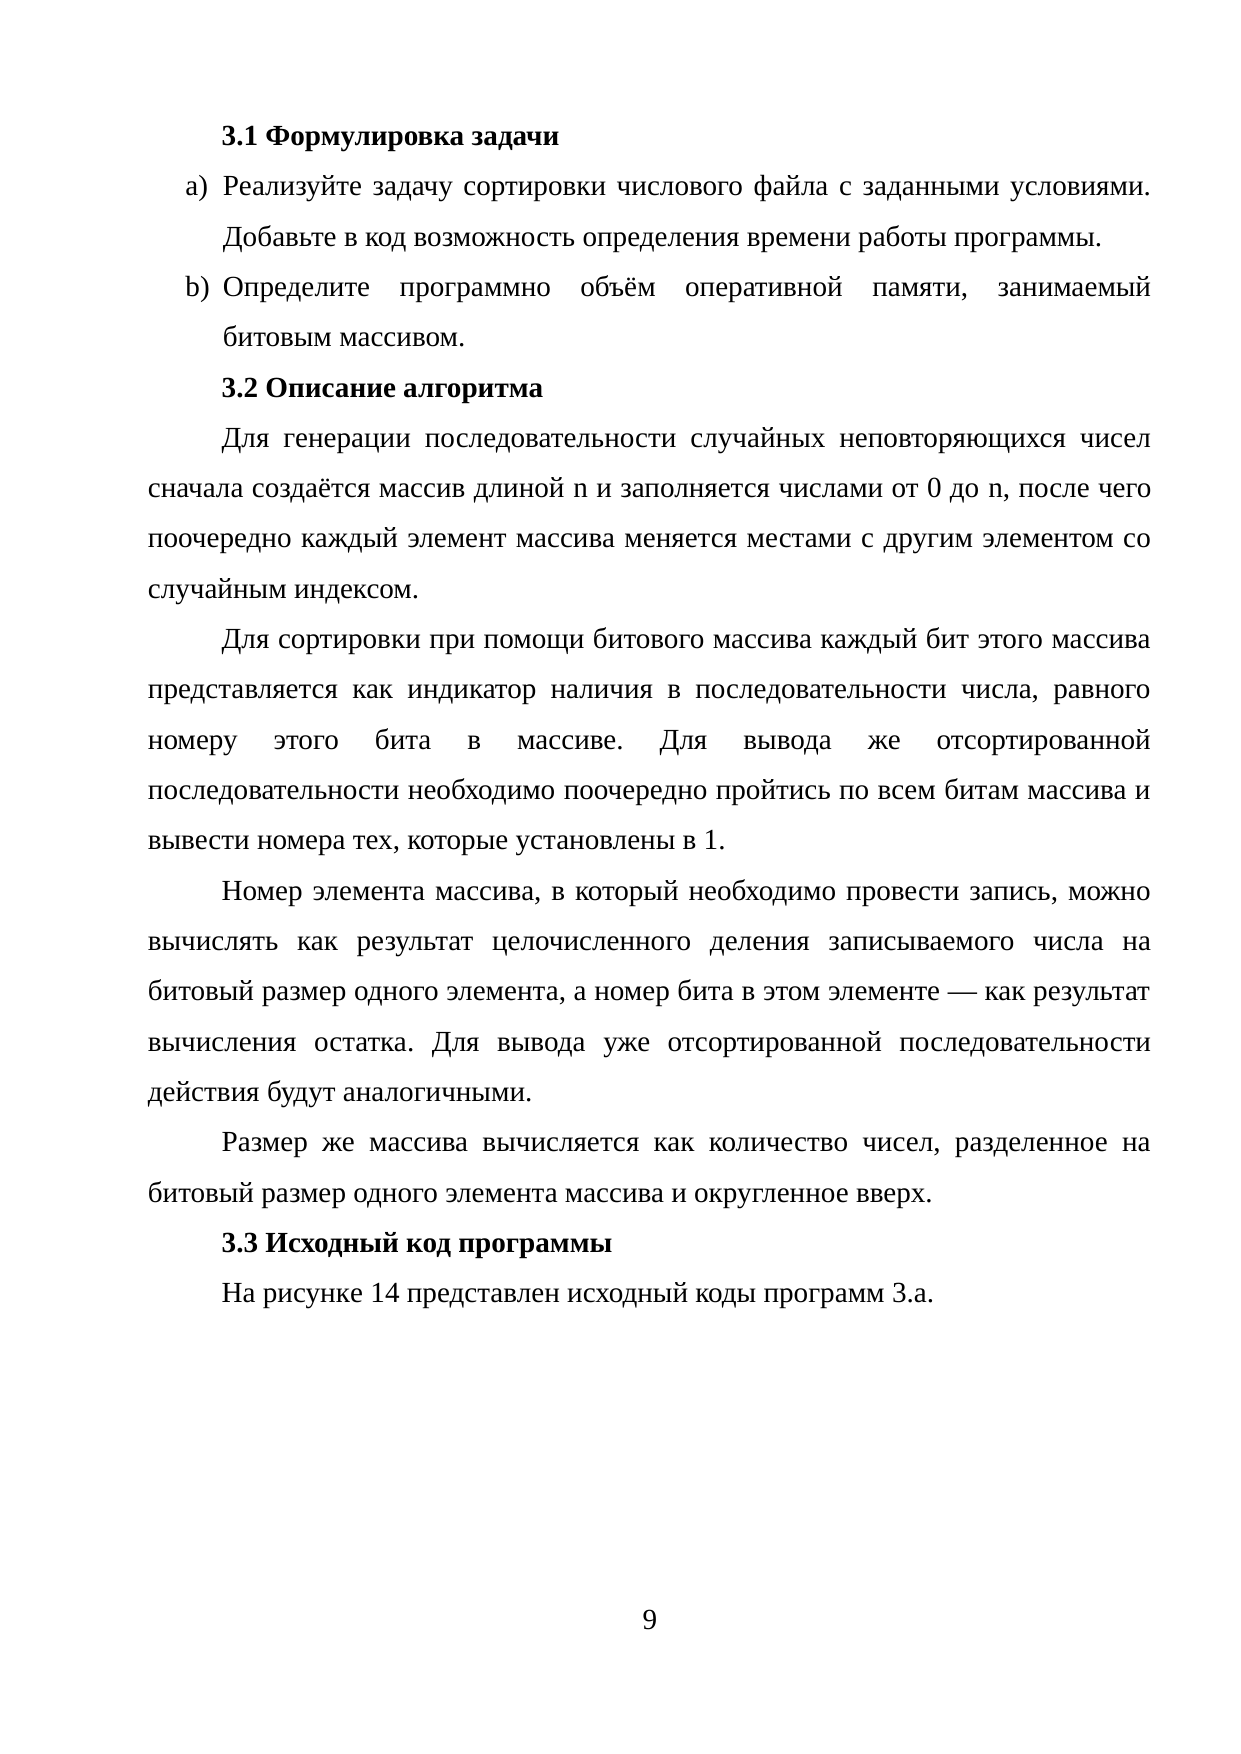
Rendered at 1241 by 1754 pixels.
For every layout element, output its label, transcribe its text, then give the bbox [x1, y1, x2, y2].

subtitle 3.1 Формулировка задачи [148, 118, 1152, 152]
text Номер элемента массива, в который необходимо провести запись, можно вычислять как результат целочисленного деления записываемого числа на битовый размер одного элемента, а номер бита в этом элементе — как результат вычисления остатка. Для вывода уже отсортированной последовательности действия будут аналогичными. [148, 873, 1152, 1108]
list Реализуйте задачу сортировки числового файла с заданными условиями. Добавьте в код возможность определения времени работы программы. [185, 168, 1152, 252]
subtitle 3.2 Описание алгоритма [148, 370, 1152, 403]
subtitle 3.3 Исходный код программы [148, 1225, 1152, 1258]
text Размер же массива вычисляется как количество чисел, разделенное на битовый размер одного элемента массива и округленное вверх. [148, 1124, 1152, 1208]
text Для генерации последовательности случайных неповторяющихся чисел сначала создаётся массив длиной n и заполняется числами от 0 до n, после чего поочередно каждый элемент массива меняется местами с другим элементом со случайным индексом. [148, 420, 1152, 604]
text На рисунке 14 представлен исходный коды программ 3.а. [148, 1275, 1152, 1309]
list Определите программно объём оперативной памяти, занимаемый битовым массивом. [185, 269, 1152, 353]
text Для сортировки при помощи битового массива каждый бит этого массива представляется как индикатор наличия в последовательности числа, равного номеру этого бита в массиве. Для вывода же отсортированной последовательности необходимо поочередно пройтись по всем битам массива и вывести номера тех, которые установлены в 1. [148, 621, 1152, 856]
